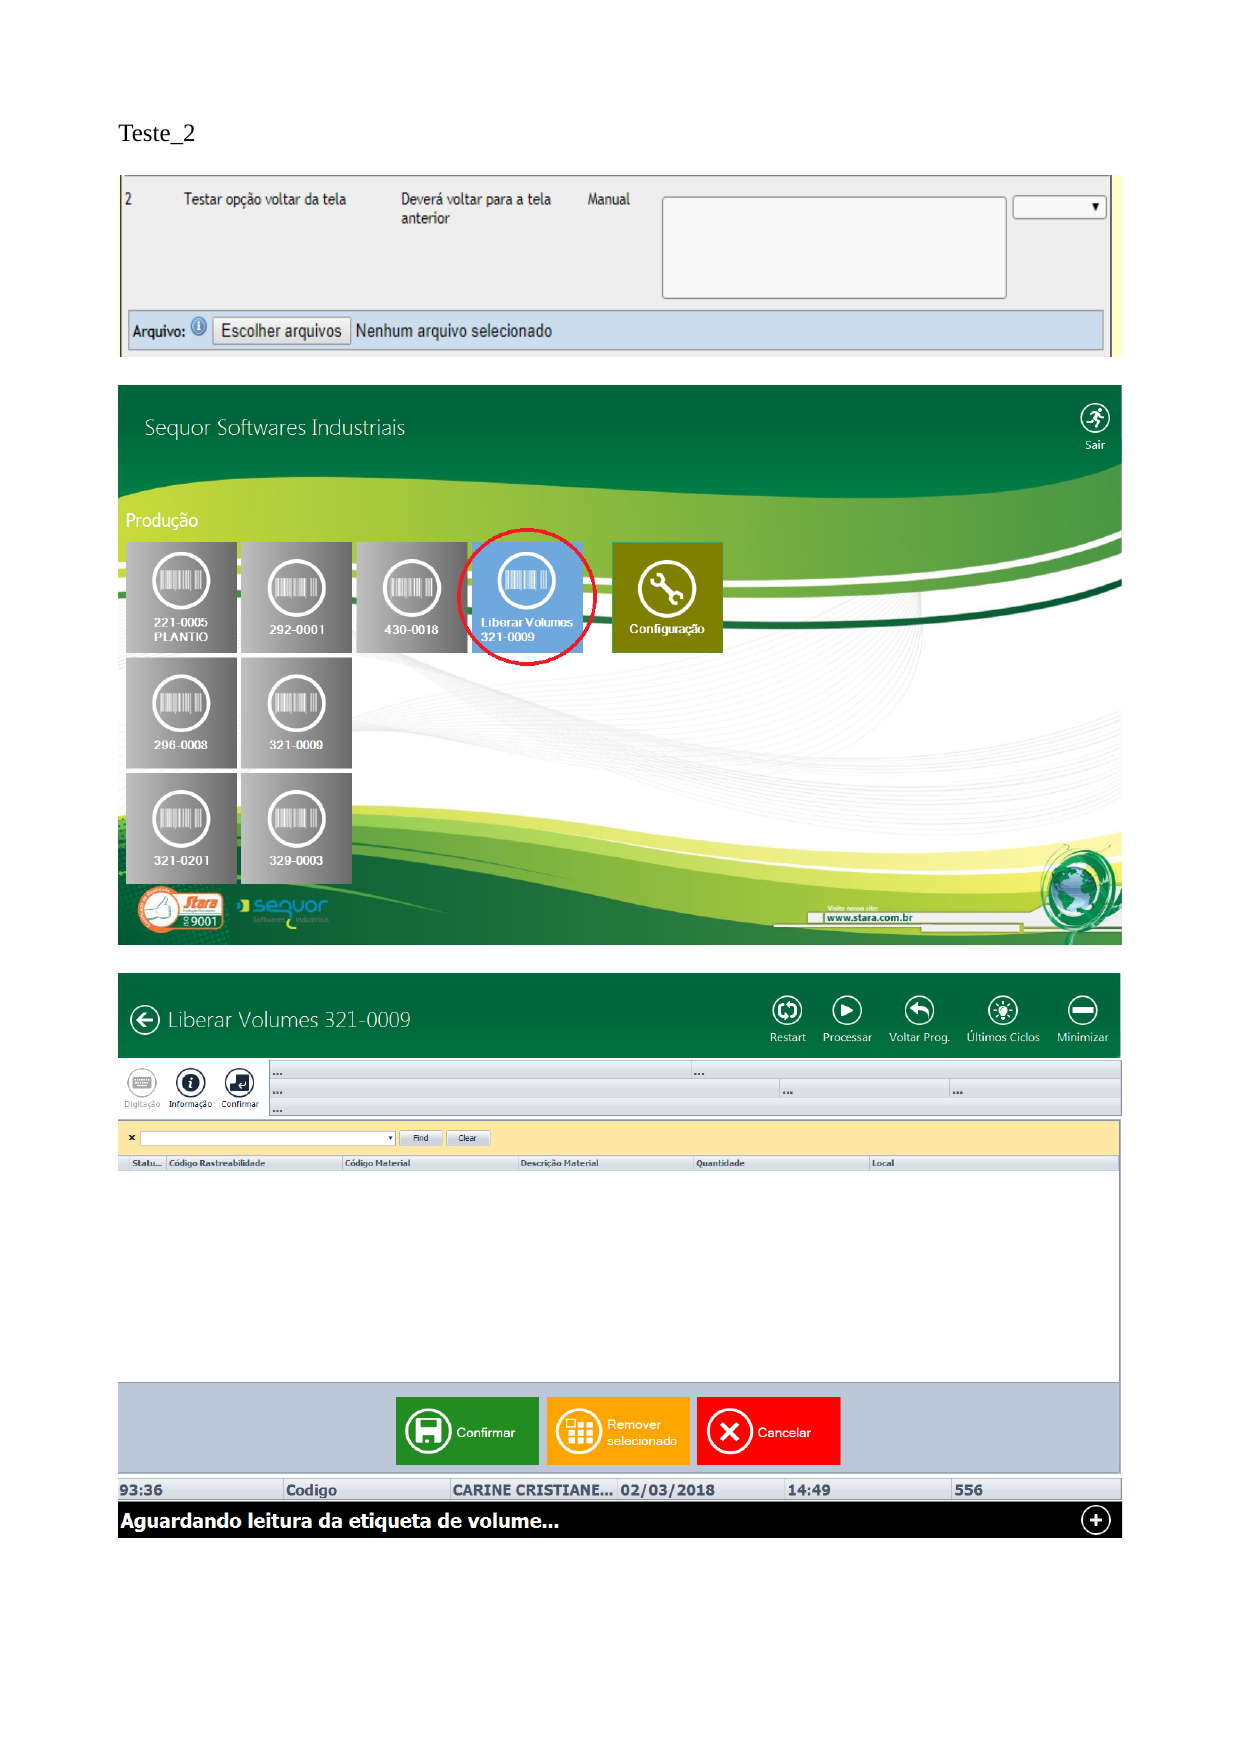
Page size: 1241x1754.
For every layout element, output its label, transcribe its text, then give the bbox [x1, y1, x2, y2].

picture [118, 385, 1123, 945]
picture [118, 973, 1123, 1538]
text Teste_2 [118, 118, 1122, 147]
